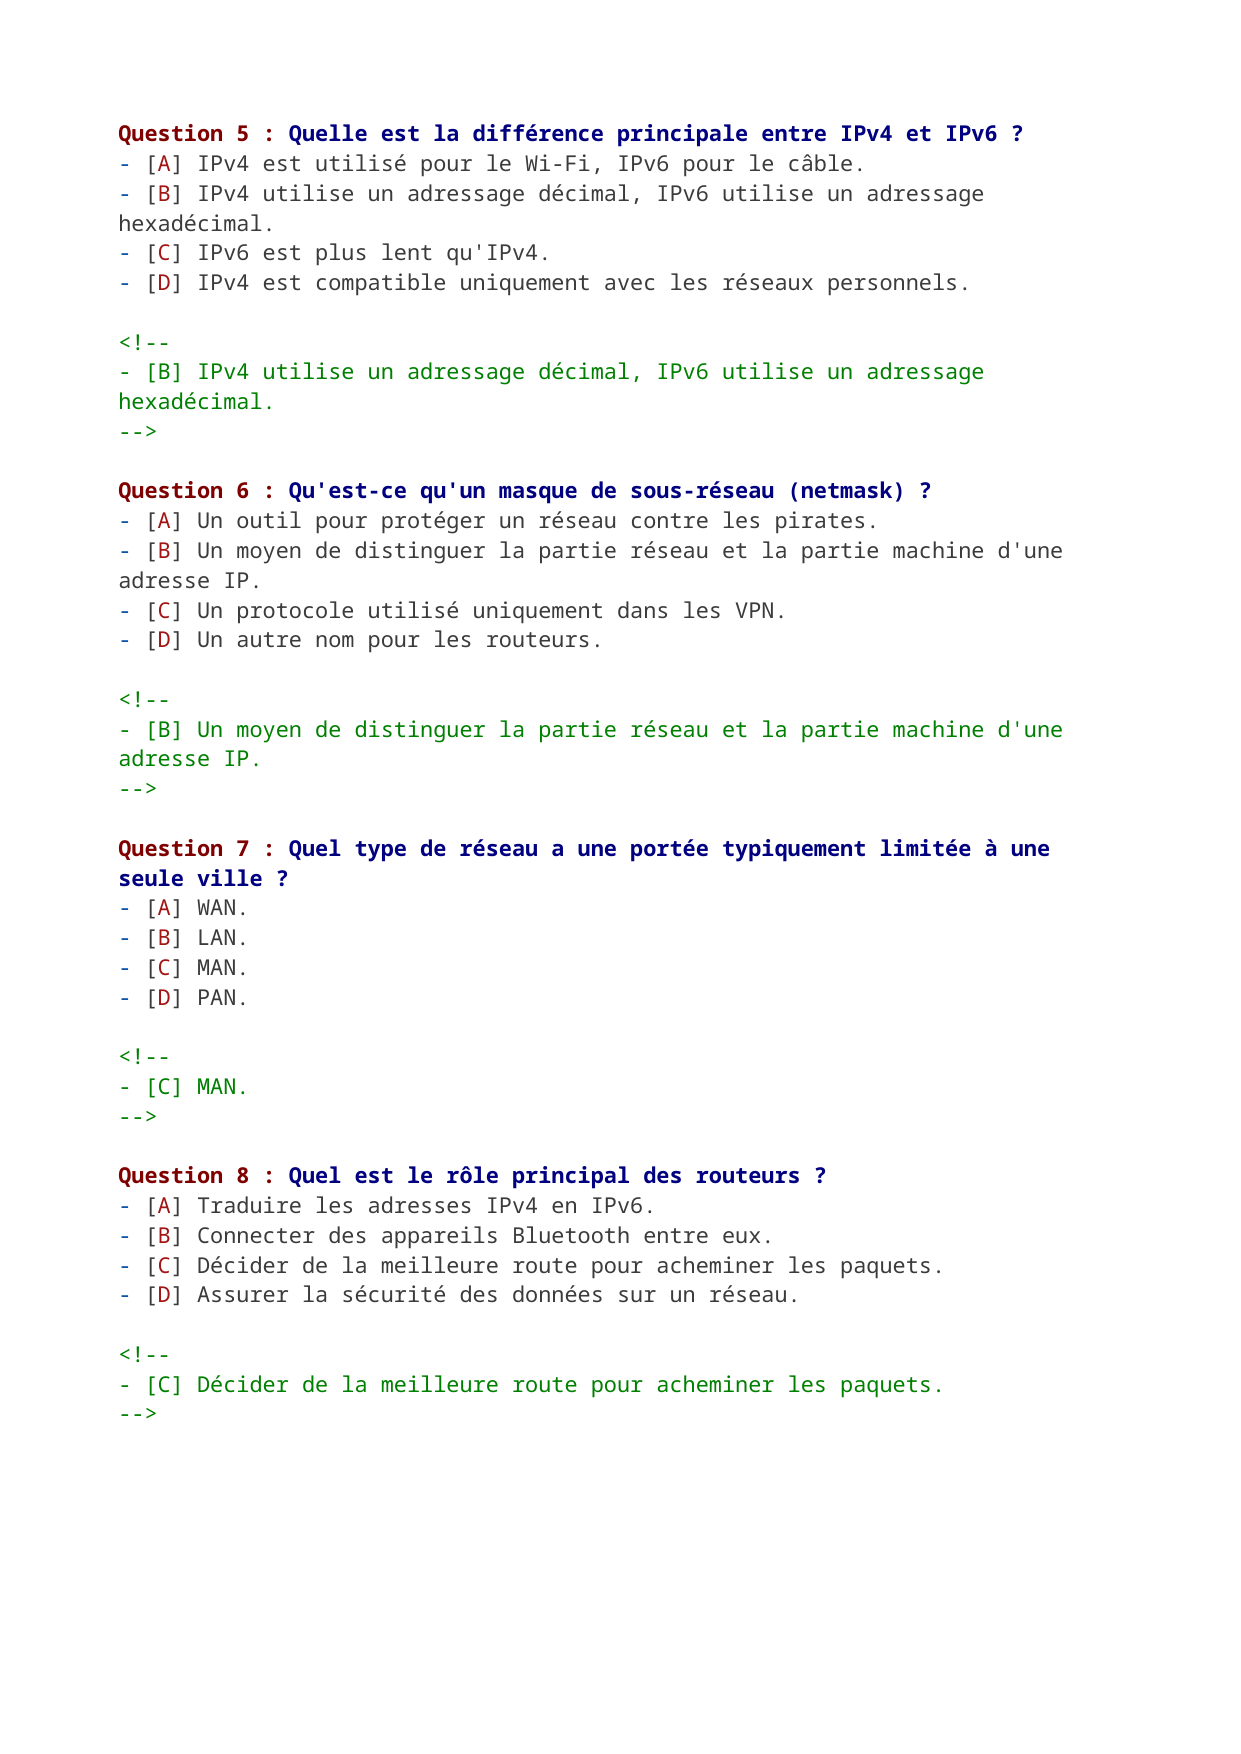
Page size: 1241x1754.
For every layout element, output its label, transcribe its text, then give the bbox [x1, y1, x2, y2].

text - [D] PAN. [118, 982, 1122, 1011]
text - [B] IPv4 utilise un adressage décimal, IPv6 utilise un adressage hexadécimal. [118, 178, 1122, 237]
text - [C] Un protocole utilisé uniquement dans les VPN. [118, 594, 1122, 624]
text Question 8 : Quel est le rôle principal des routeurs ? [118, 1160, 1122, 1190]
text - [D] Un autre nom pour les routeurs. [118, 624, 1122, 654]
text <!-- [118, 327, 1122, 356]
text - [B] Un moyen de distinguer la partie réseau et la partie machine d'une adresse IP. [118, 535, 1122, 594]
text --> [118, 1101, 1122, 1131]
text - [A] Un outil pour protéger un réseau contre les pirates. [118, 505, 1122, 535]
text Question 5 : Quelle est la différence principale entre IPv4 et IPv6 ? [118, 118, 1122, 148]
text <!-- [118, 1041, 1122, 1071]
text - [A] WAN. [118, 892, 1122, 922]
text - [B] Un moyen de distinguer la partie réseau et la partie machine d'une adresse IP. [118, 714, 1122, 773]
text - [D] Assurer la sécurité des données sur un réseau. [118, 1279, 1122, 1309]
text - [C] MAN. [118, 952, 1122, 982]
text Question 7 : Quel type de réseau a une portée typiquement limitée à une seule ville ? [118, 833, 1122, 892]
text - [B] LAN. [118, 922, 1122, 952]
text - [C] MAN. [118, 1071, 1122, 1101]
text Question 6 : Qu'est-ce qu'un masque de sous-réseau (netmask) ? [118, 475, 1122, 505]
text - [A] IPv4 est utilisé pour le Wi-Fi, IPv6 pour le câble. [118, 148, 1122, 178]
text - [D] IPv4 est compatible uniquement avec les réseaux personnels. [118, 267, 1122, 297]
text - [A] Traduire les adresses IPv4 en IPv6. [118, 1190, 1122, 1220]
text - [C] Décider de la meilleure route pour acheminer les paquets. [118, 1249, 1122, 1279]
text - [C] IPv6 est plus lent qu'IPv4. [118, 237, 1122, 267]
text - [C] Décider de la meilleure route pour acheminer les paquets. [118, 1369, 1122, 1398]
text - [B] Connecter des appareils Bluetooth entre eux. [118, 1220, 1122, 1249]
text <!-- [118, 684, 1122, 714]
text - [B] IPv4 utilise un adressage décimal, IPv6 utilise un adressage hexadécimal. [118, 356, 1122, 416]
text --> [118, 1398, 1122, 1428]
text --> [118, 416, 1122, 446]
text --> [118, 773, 1122, 803]
text <!-- [118, 1339, 1122, 1369]
